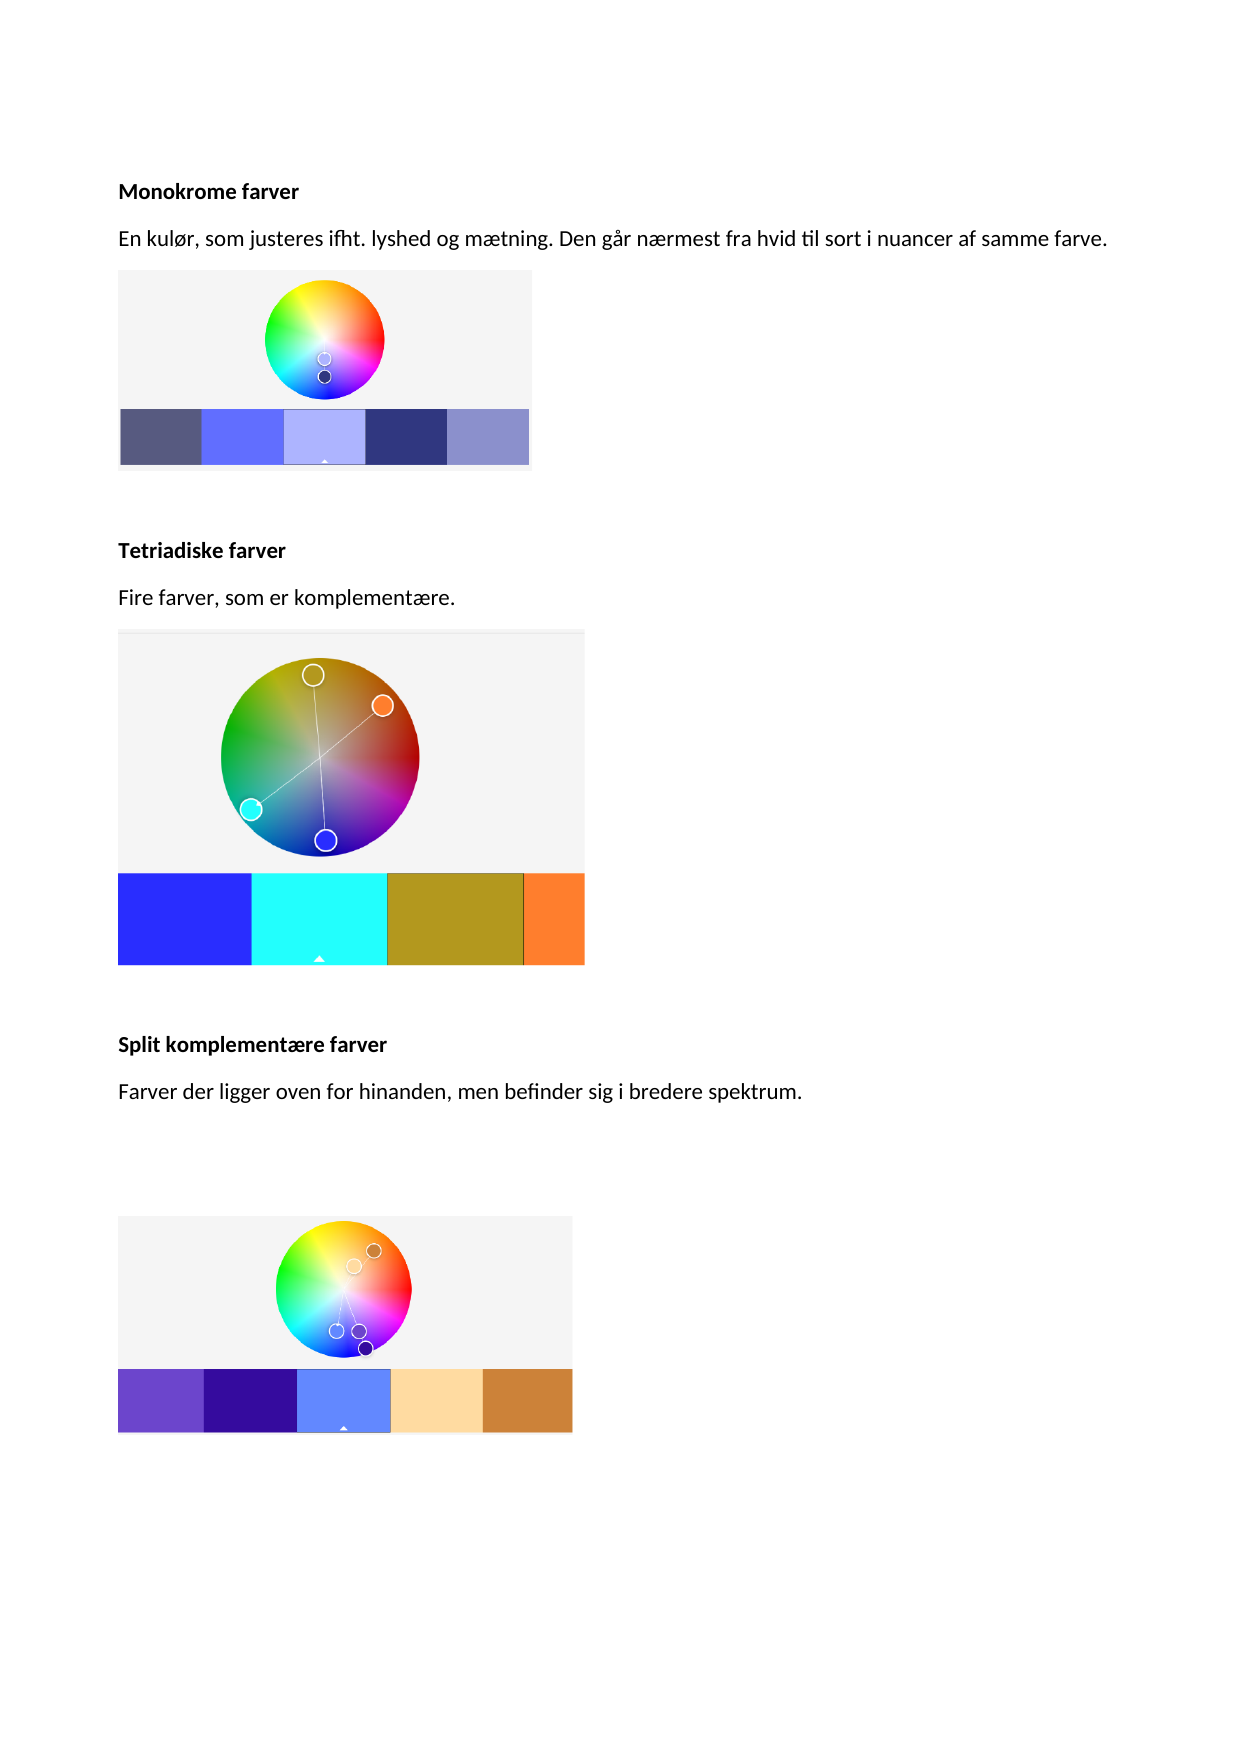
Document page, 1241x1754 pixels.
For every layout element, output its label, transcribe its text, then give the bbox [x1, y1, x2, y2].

text Monokrome farver [118, 177, 1122, 205]
text Farver der ligger oven for hinanden, men befinder sig i bredere spektrum. [118, 1077, 1122, 1105]
text Tetriadiske farver [118, 536, 1122, 564]
text Fire farver, som er komplementære. [118, 583, 1122, 611]
text Split komplementære farver [118, 1030, 1122, 1058]
text En kulør, som justeres ifht. lyshed og mætning. Den går nærmest fra hvid til sort i nuancer af samme farve. [118, 224, 1122, 252]
